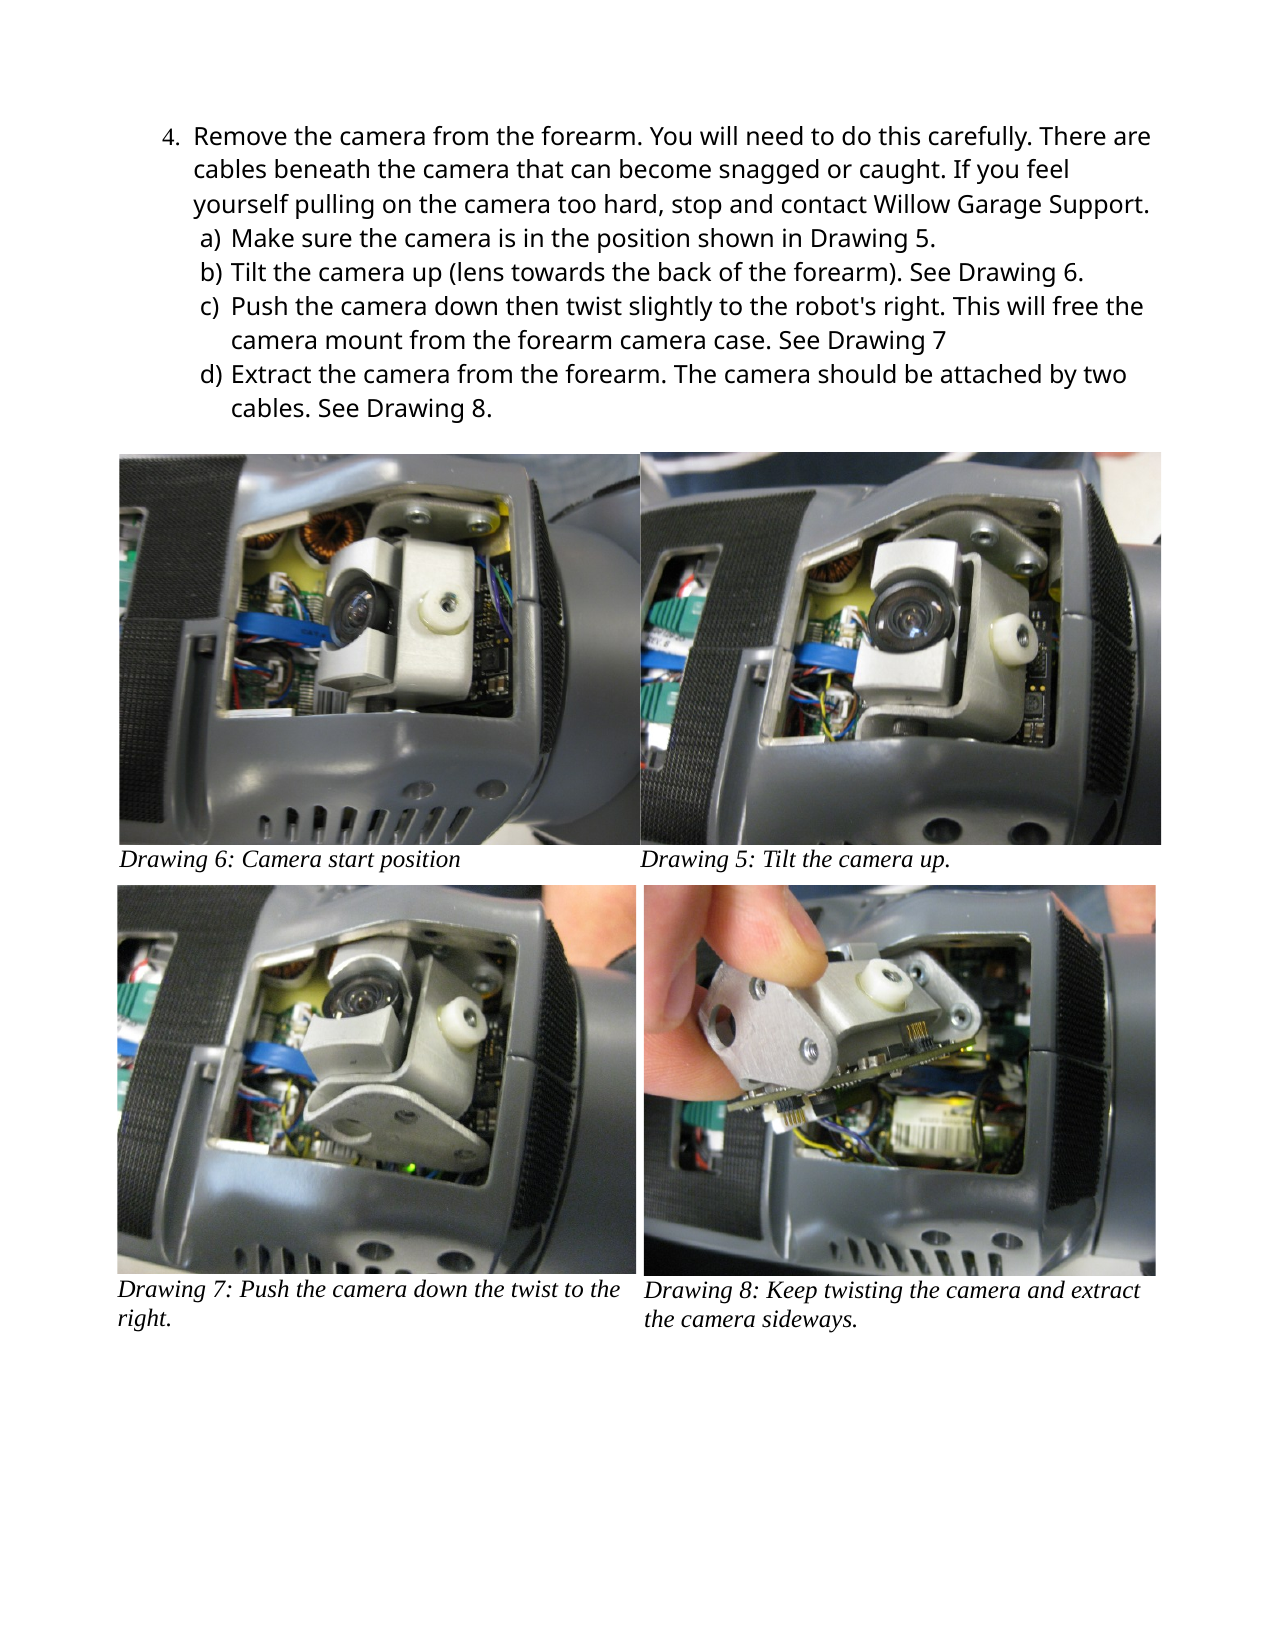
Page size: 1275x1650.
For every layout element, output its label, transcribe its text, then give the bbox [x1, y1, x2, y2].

list Extract the camera from the forearm. The camera should be attached by two cables. See Drawing 8. [193, 357, 1157, 425]
list Make sure the camera is in the position shown in Drawing 5. [193, 220, 1157, 254]
list Tilt the camera up (lens towards the back of the forearm). See Drawing 6. [193, 254, 1157, 288]
text Drawing 8: Keep twisting the camera and extract the camera sideways. [644, 1276, 1156, 1333]
picture [117, 885, 637, 1274]
text Drawing 7: Push the camera down the twist to the right. [117, 1274, 636, 1332]
text Drawing 6: Camera start position [119, 845, 640, 873]
list Push the camera down then twist slightly to the robot's right. This will free the camera mount from the forearm camera case. See Drawing 7 [193, 288, 1157, 357]
picture [643, 885, 1156, 1276]
picture [119, 452, 1162, 845]
list Remove the camera from the forearm. You will need to do this carefully. There are cables beneath the camera that can become snagged or caught. If you feel yourself pulling on the camera too hard, stop and contact Willow Garage Support. [156, 118, 1157, 220]
text Drawing 5: Tilt the camera up. [640, 845, 1161, 873]
